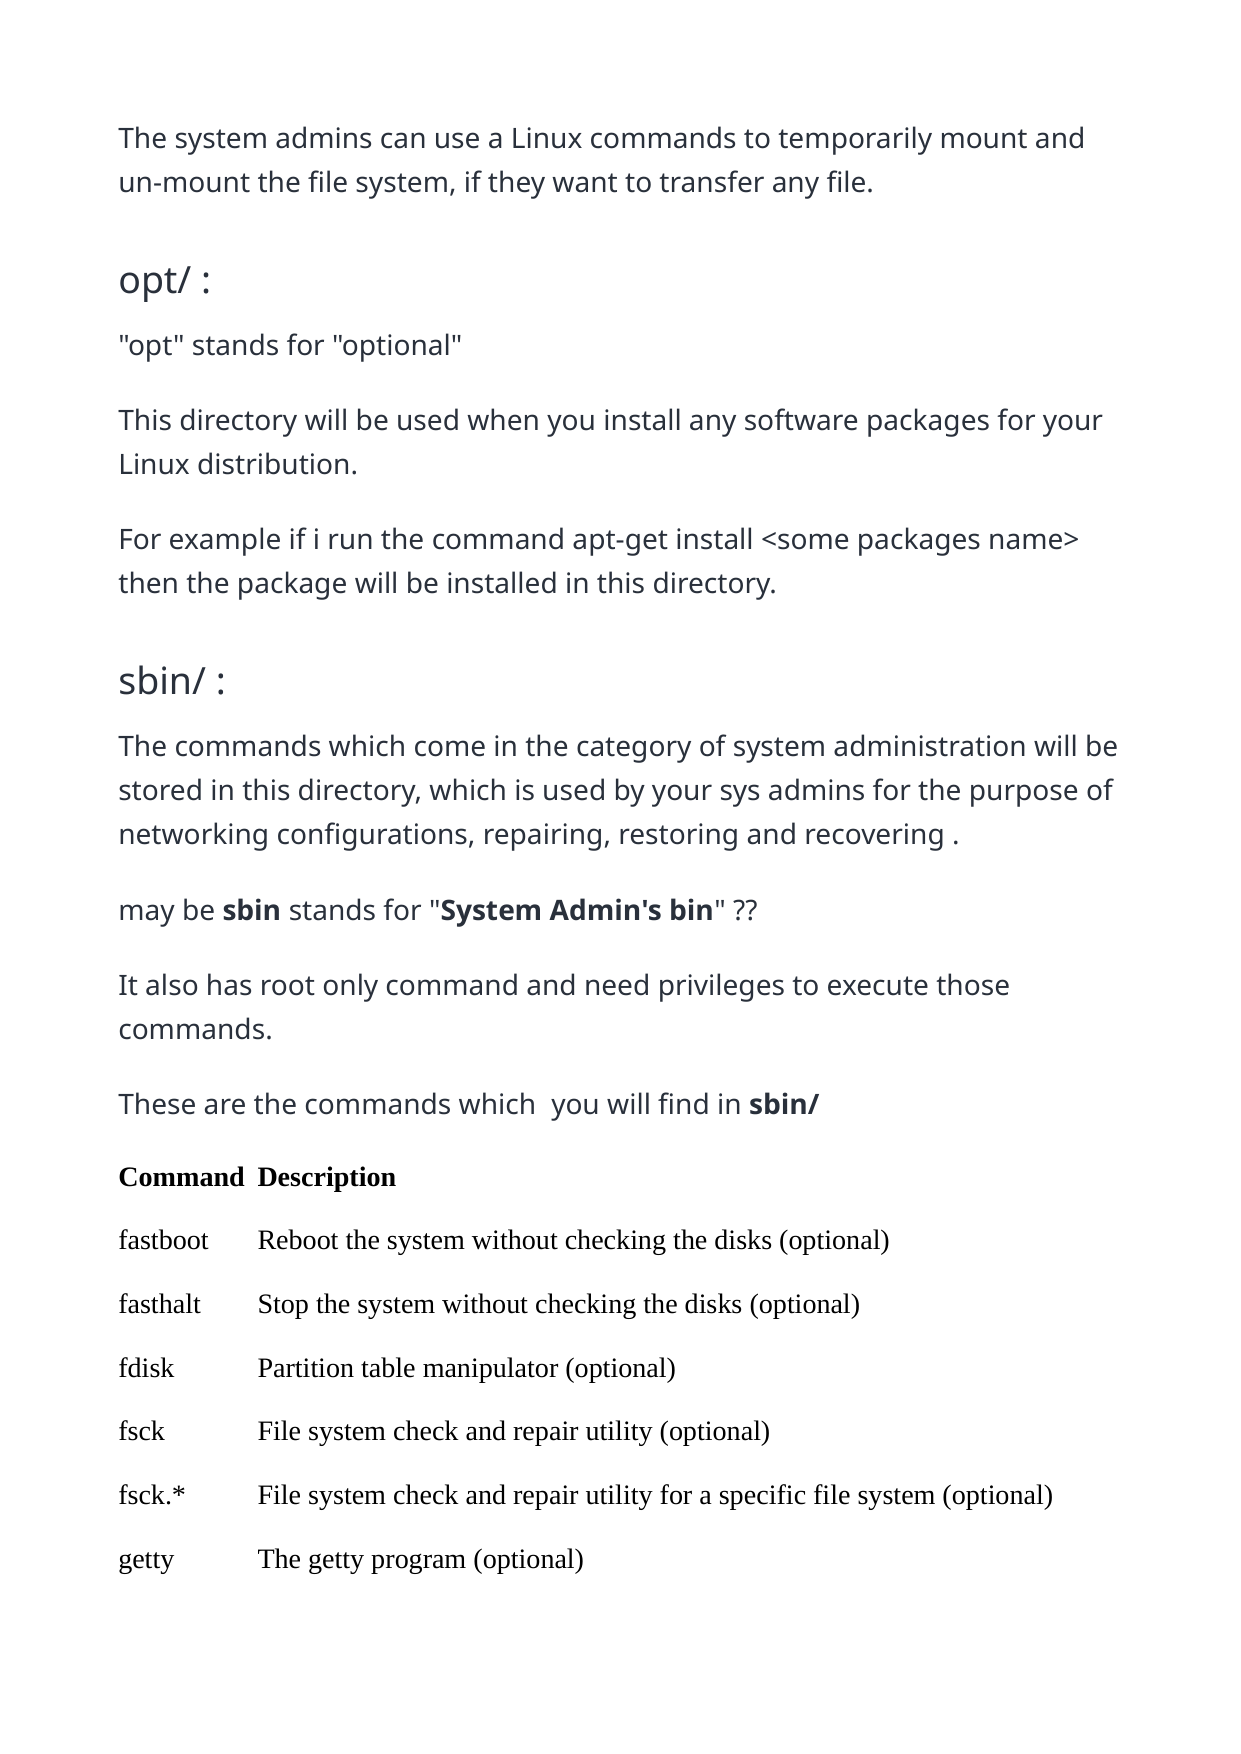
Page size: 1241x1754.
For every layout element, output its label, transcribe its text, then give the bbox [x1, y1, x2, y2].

text may be sbin stands for "System Admin's bin" ?? [118, 890, 1122, 928]
table_cell fsck.* [118, 1478, 257, 1542]
subtitle sbin/ : [118, 654, 1122, 706]
text For example if i run the command apt-get install <some packages name> then the package will be installed in this directory. [118, 519, 1122, 602]
text This directory will be used when you install any software packages for your Linux distribution. [118, 400, 1122, 483]
table_cell fastboot [118, 1224, 257, 1287]
table_cell Stop the system without checking the disks (optional) [257, 1287, 1079, 1351]
table_cell File system check and repair utility (optional) [257, 1414, 1079, 1478]
text "opt" stands for "optional" [118, 325, 1122, 363]
table_cell Partition table manipulator (optional) [257, 1351, 1079, 1414]
table_cell fsck [118, 1414, 257, 1478]
subtitle opt/ : [118, 253, 1122, 304]
table_header Command [118, 1160, 257, 1223]
table_cell The getty program (optional) [257, 1542, 1079, 1605]
table_header Description [257, 1160, 1079, 1223]
text The commands which come in the category of system administration will be stored in this directory, which is used by your sys admins for the purpose of networking configurations, repairing, restoring and recovering . [118, 726, 1122, 853]
table_cell getty [118, 1542, 257, 1605]
table_cell fasthalt [118, 1287, 257, 1351]
table_cell File system check and repair utility for a specific file system (optional) [257, 1478, 1079, 1542]
text It also has root only command and need privileges to execute those commands. [118, 965, 1122, 1047]
table_cell fdisk [118, 1351, 257, 1414]
text The system admins can use a Linux commands to temporarily mount and un-mount the file system, if they want to transfer any file. [118, 118, 1122, 201]
table_cell Reboot the system without checking the disks (optional) [257, 1224, 1079, 1287]
text These are the commands which you will find in sbin/ [118, 1084, 1122, 1123]
